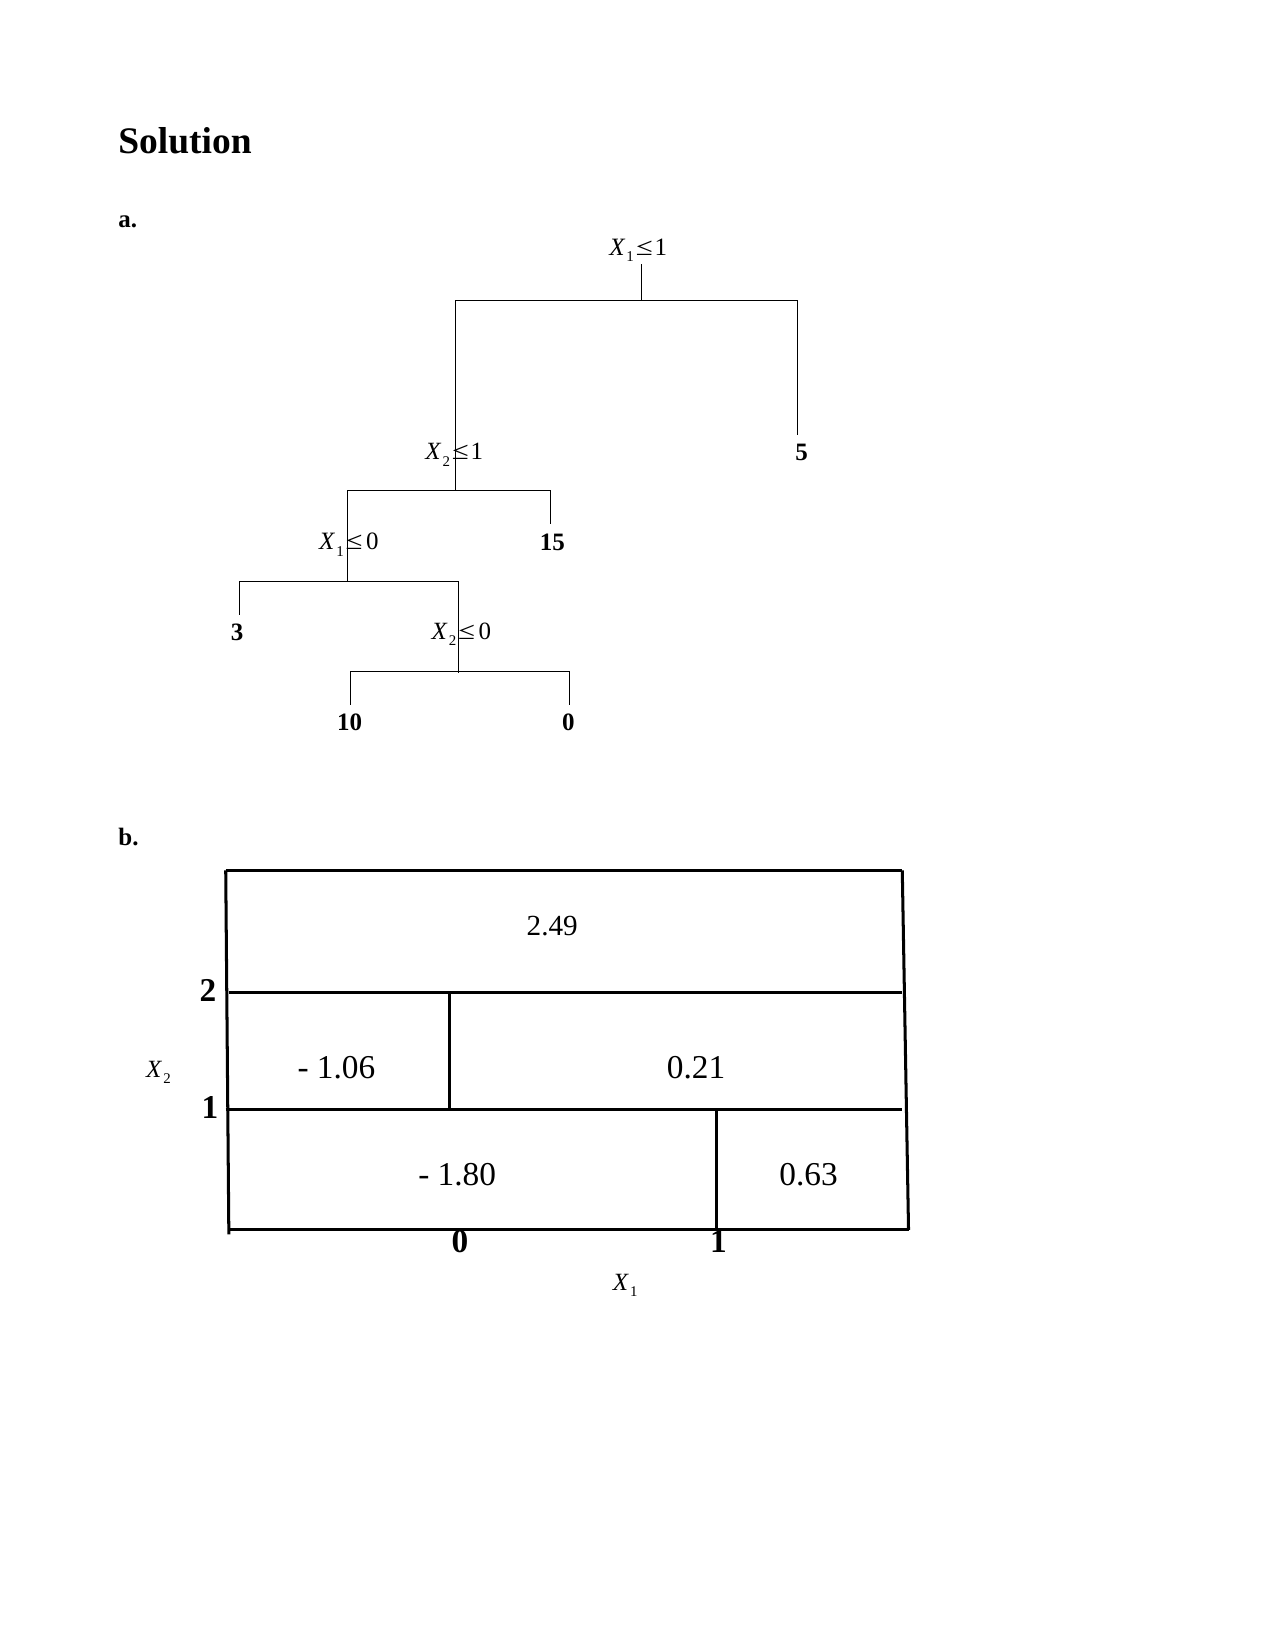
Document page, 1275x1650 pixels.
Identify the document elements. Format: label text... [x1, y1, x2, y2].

text 15 [118, 527, 347, 559]
text Solution [118, 118, 1157, 161]
text - 1.06 0.21 [118, 1047, 226, 1087]
text [229, 970, 902, 991]
text [451, 994, 903, 1008]
text [118, 908, 224, 941]
text 0.63 [718, 1154, 906, 1192]
text 15 [348, 527, 1157, 559]
text 1 [118, 1087, 226, 1125]
text a. [118, 204, 1157, 233]
text 3 [118, 617, 458, 649]
text - 1.80 [230, 1154, 715, 1192]
text 10 0 [118, 707, 1157, 735]
text - 1.06 0.21 [907, 1047, 1157, 1087]
text 5 [118, 437, 455, 469]
text [908, 1087, 1157, 1125]
text 5 [456, 437, 1157, 469]
text [230, 1087, 448, 1108]
text - 1.06 0.21 [229, 1047, 448, 1087]
text [905, 908, 1157, 941]
text 2.49 [228, 908, 901, 941]
text 2 [118, 970, 225, 1008]
text [230, 1111, 715, 1125]
text [118, 1154, 226, 1192]
text [229, 994, 448, 1008]
text [451, 1087, 905, 1125]
text 3 [459, 617, 1157, 649]
text - 1.06 0.21 [451, 1047, 904, 1087]
text [906, 970, 1157, 1008]
text 0 1 [118, 1221, 1157, 1259]
text [909, 1154, 1157, 1192]
text b. [118, 822, 1157, 850]
